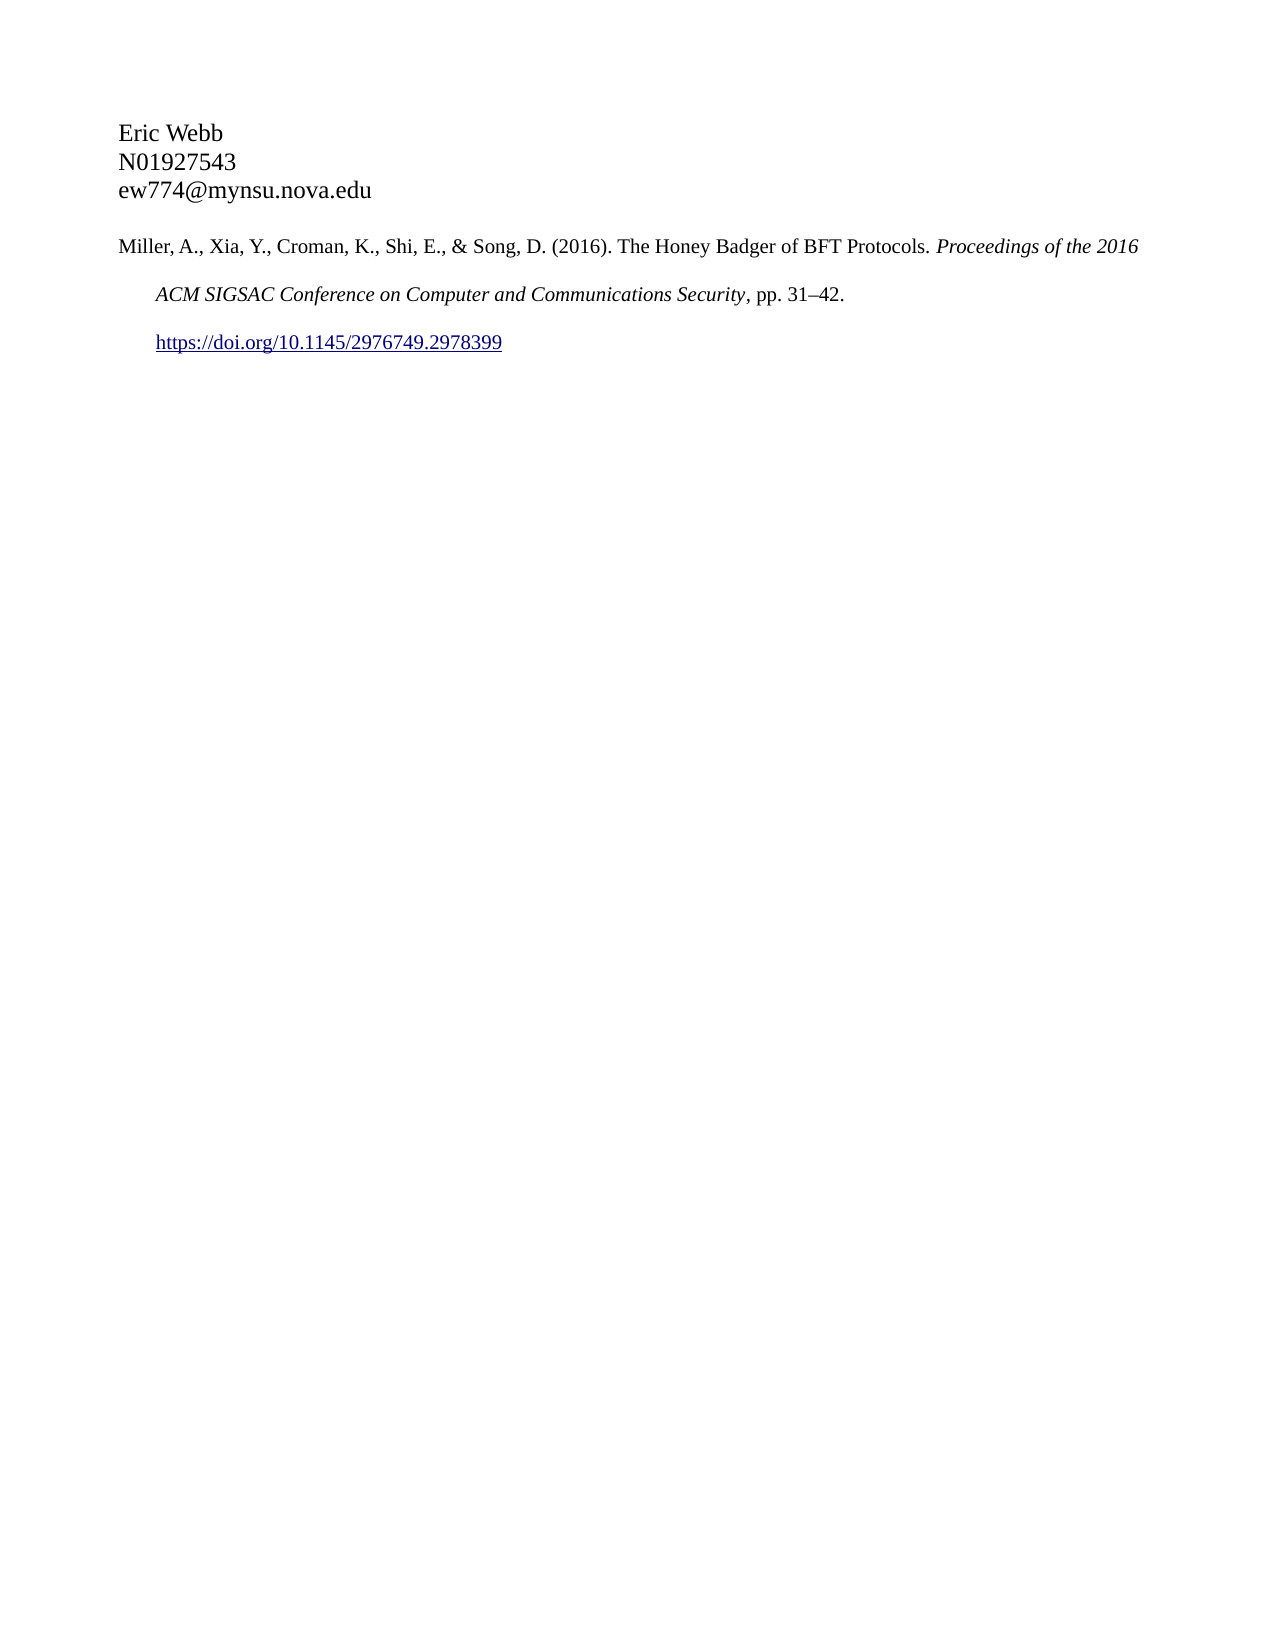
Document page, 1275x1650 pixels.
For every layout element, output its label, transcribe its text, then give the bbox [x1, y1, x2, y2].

text Miller, A., Xia, Y., Croman, K., Shi, E., & Song, D. (2016). The Honey Badger of BFT Protocols. Proceedings of the 2016 ACM SIGSAC Conference on Computer and Communications Security, pp. 31–42. https://doi.org/10.1145/2976749.2978399 [118, 234, 1157, 354]
